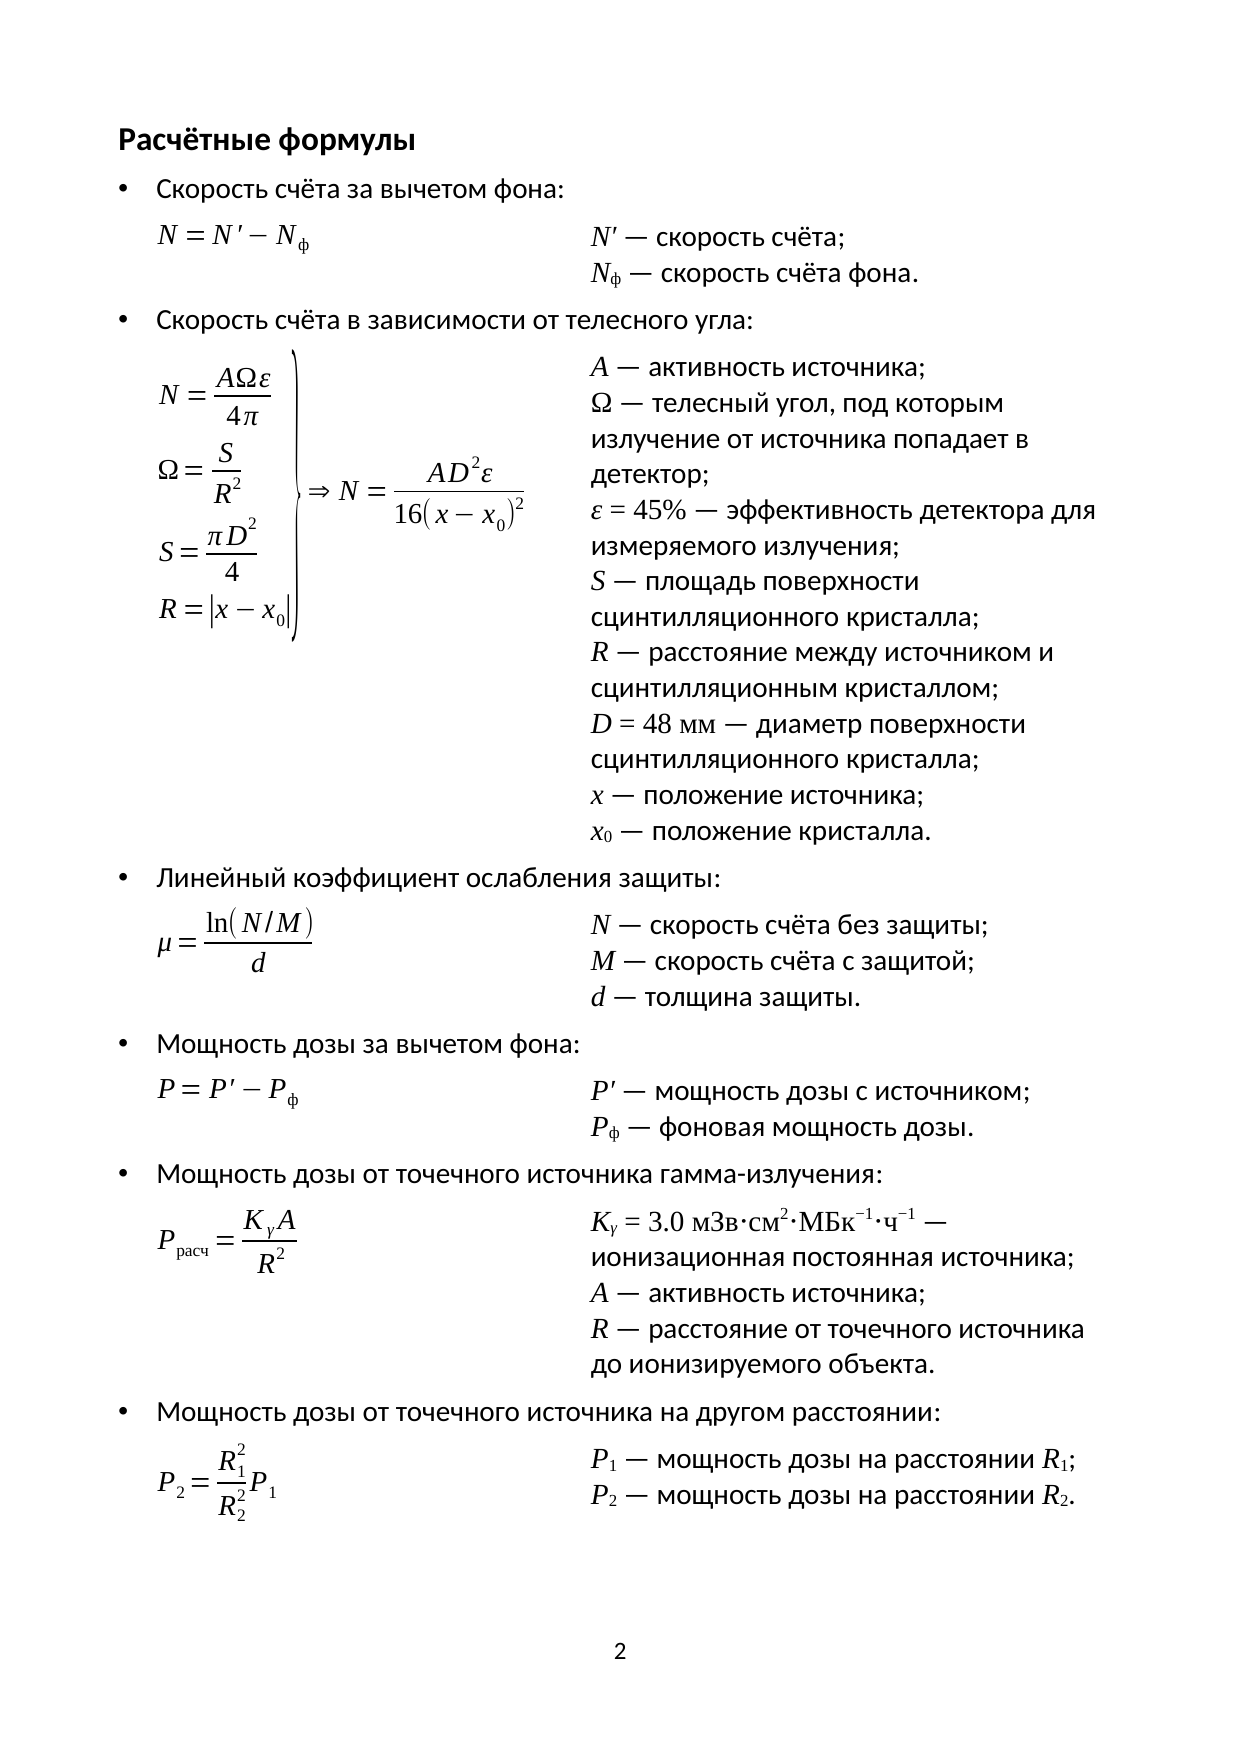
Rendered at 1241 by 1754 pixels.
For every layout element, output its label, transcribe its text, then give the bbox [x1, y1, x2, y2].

list Мощность дозы от точечного источника на другом расстоянии: [118, 1393, 1122, 1428]
subtitle Расчётные формулы [118, 118, 1122, 159]
table_header [156, 1203, 591, 1393]
table_header [156, 1440, 591, 1538]
table_header N — скорость счёта без защиты; M — скорость счёта с защитой; d — толщина защиты. [591, 906, 1122, 1025]
table_header [156, 218, 591, 301]
list Скорость счёта за вычетом фона: [118, 171, 1122, 206]
list Мощность дозы от точечного источника гамма-излучения: [118, 1155, 1122, 1191]
table_header [156, 906, 591, 1025]
list Скорость счёта в зависимости от телесного угла: [118, 301, 1122, 337]
table_header P′ — мощность дозы с источником; Pф — фоновая мощность дозы. [591, 1073, 1122, 1155]
list Линейный коэффициент ослабления защиты: [118, 859, 1122, 894]
table_header [156, 1073, 591, 1155]
table_header A — активность источника; Ω — телесный угол, под которым излучение от источника попадает в детектор; ε = 45% — эффективность детектора для измеряемого излучения; S — площадь поверхности сцинтилляционного кристалла; R — расстояние между источником и сцинтилляционным кристаллом; D = 48 мм — диаметр поверхности сцинтилляционного кристалла; x — положение источника; x0 — положение кристалла. [591, 349, 1122, 859]
table_header Kγ = 3.0 мЗв⋅см2⋅МБк−1⋅ч−1 — ионизационная постоянная источника; A — активность источника; R — расстояние от точечного источника до ионизируемого объекта. [591, 1203, 1122, 1393]
list Мощность дозы за вычетом фона: [118, 1025, 1122, 1061]
table_header N′ — скорость счёта; Nф — скорость счёта фона. [591, 218, 1122, 301]
table_header [156, 349, 591, 859]
table_header P1 — мощность дозы на расстоянии R1; P2 — мощность дозы на расстоянии R2. [591, 1440, 1122, 1538]
